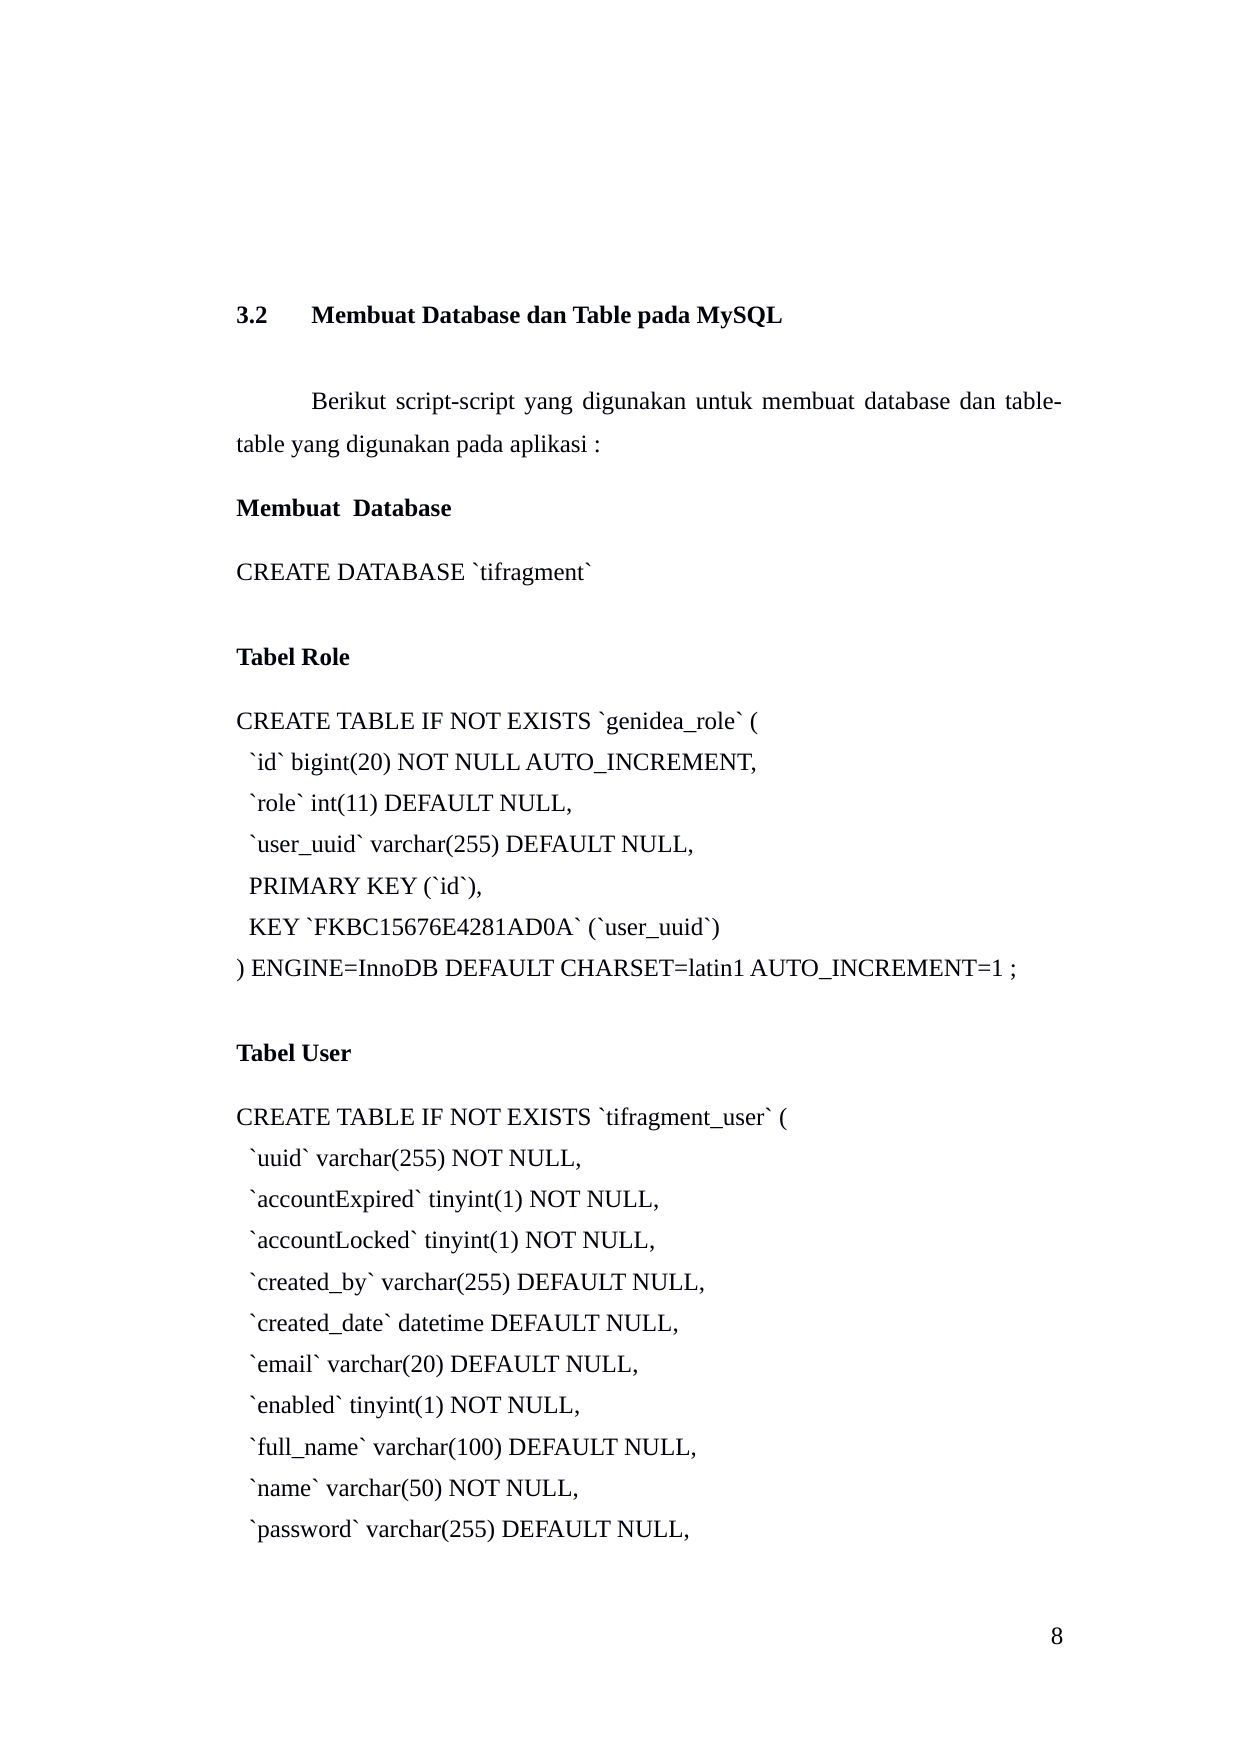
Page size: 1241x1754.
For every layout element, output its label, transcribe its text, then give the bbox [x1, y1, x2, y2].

text Membuat Database [236, 493, 1063, 522]
text `uuid` varchar(255) NOT NULL, [236, 1143, 1063, 1172]
text KEY `FKBC15676E4281AD0A` (`user_uuid`) [236, 912, 1063, 941]
text ) ENGINE=InnoDB DEFAULT CHARSET=latin1 AUTO_INCREMENT=1 ; [236, 953, 1063, 982]
subtitle 3.2 Membuat Database dan Table pada MySQL [236, 300, 1063, 372]
text `password` varchar(255) DEFAULT NULL, [236, 1514, 1063, 1543]
text `accountLocked` tinyint(1) NOT NULL, [236, 1225, 1063, 1254]
text Tabel User [236, 994, 1063, 1066]
text CREATE TABLE IF NOT EXISTS `tifragment_user` ( [236, 1102, 1063, 1130]
text `name` varchar(50) NOT NULL, [236, 1473, 1063, 1502]
text `full_name` varchar(100) DEFAULT NULL, [236, 1432, 1063, 1460]
text Berikut script-script yang digunakan untuk membuat database dan table-table yang digunakan pada aplikasi : [236, 386, 1063, 458]
text `enabled` tinyint(1) NOT NULL, [236, 1390, 1063, 1419]
text `user_uuid` varchar(255) DEFAULT NULL, [236, 829, 1063, 858]
text CREATE TABLE IF NOT EXISTS `genidea_role` ( [236, 706, 1063, 734]
text `created_date` datetime DEFAULT NULL, [236, 1308, 1063, 1337]
text CREATE DATABASE `tifragment` [236, 557, 1063, 586]
text `role` int(11) DEFAULT NULL, [236, 788, 1063, 817]
text `created_by` varchar(255) DEFAULT NULL, [236, 1267, 1063, 1295]
text `email` varchar(20) DEFAULT NULL, [236, 1349, 1063, 1378]
text PRIMARY KEY (`id`), [236, 871, 1063, 899]
text `accountExpired` tinyint(1) NOT NULL, [236, 1184, 1063, 1213]
text `id` bigint(20) NOT NULL AUTO_INCREMENT, [236, 747, 1063, 776]
text Tabel Role [236, 599, 1063, 671]
